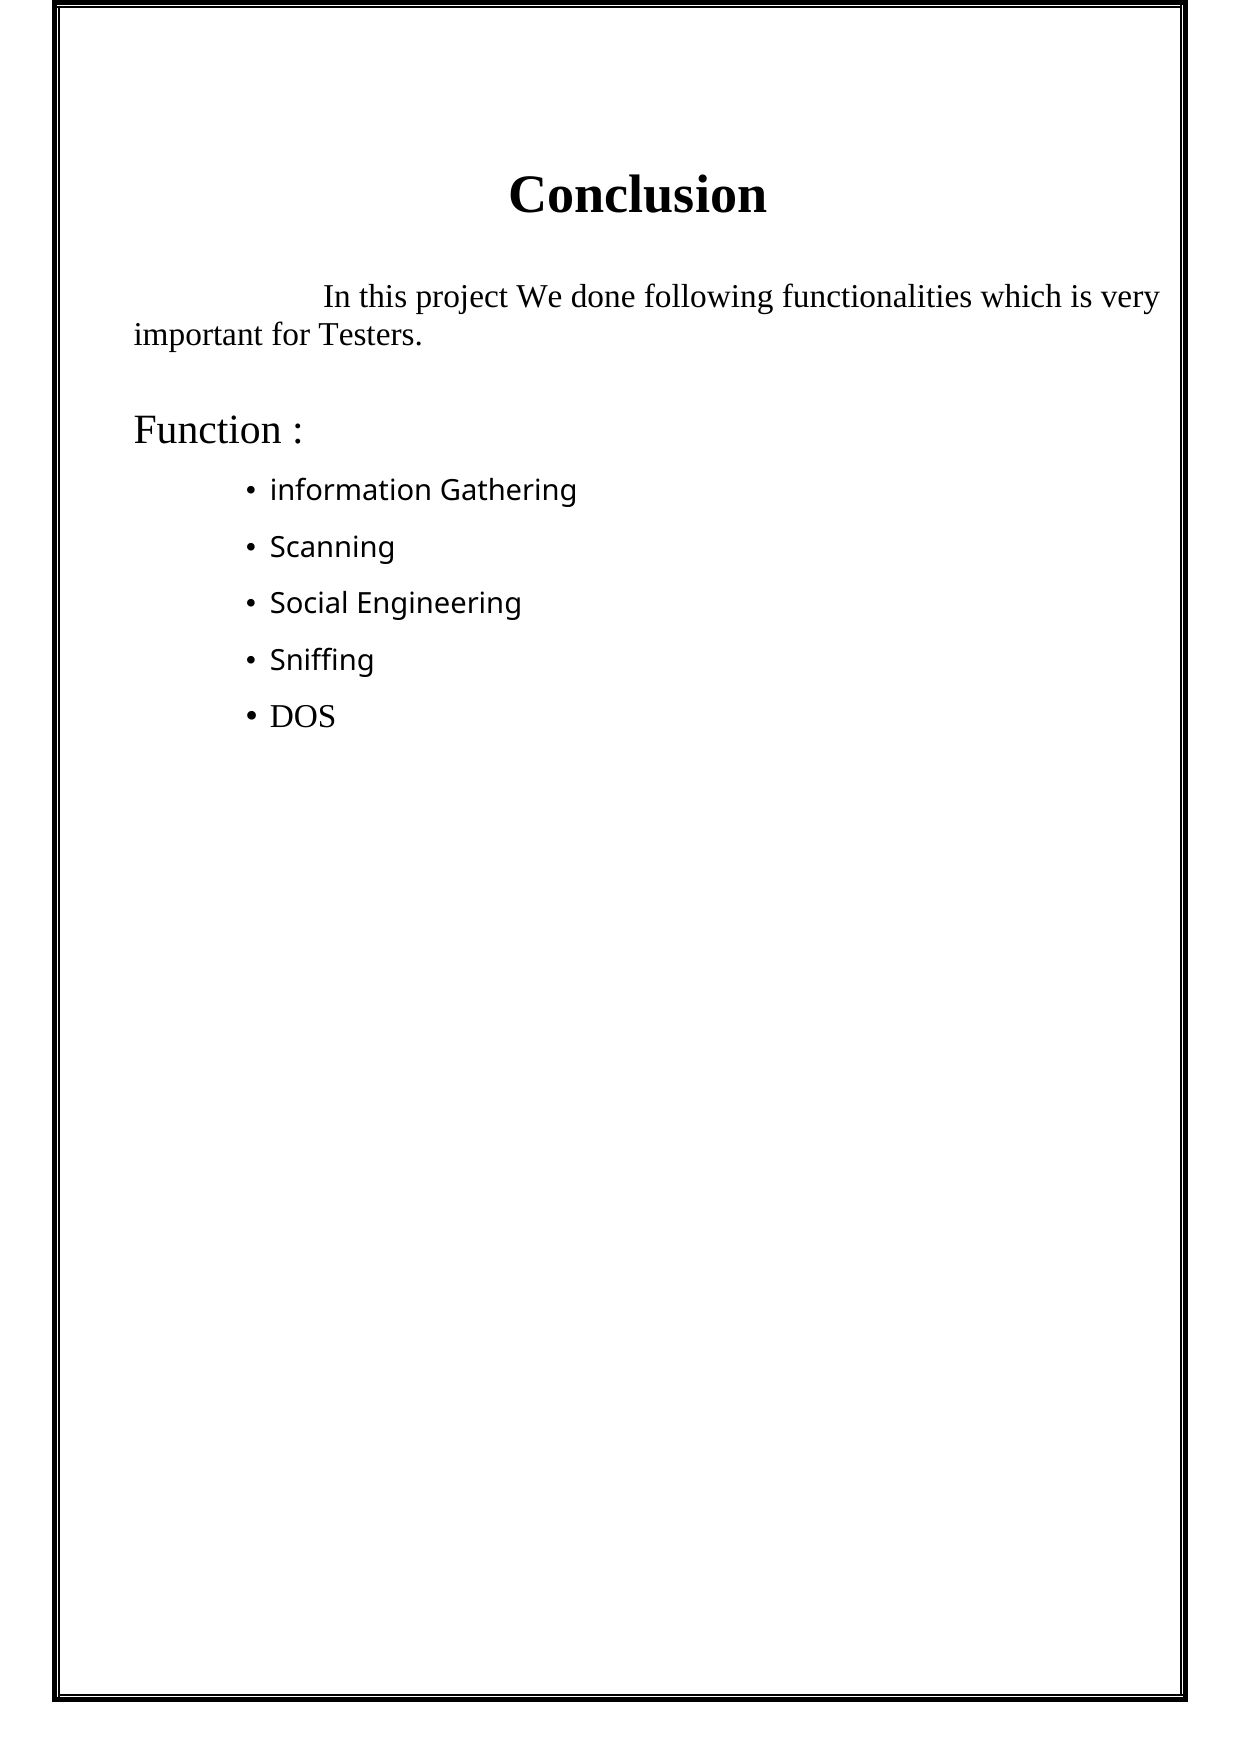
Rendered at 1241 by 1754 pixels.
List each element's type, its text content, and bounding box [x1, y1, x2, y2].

list Sniffing [246, 639, 1176, 679]
list Social Engineering [246, 583, 1176, 622]
list In this project We done following functionalities which is very important for Testers. [133, 276, 1176, 353]
list information Gathering [246, 469, 1176, 509]
list Scanning [246, 526, 1176, 566]
list Function : [133, 405, 1176, 453]
list Conclusion [133, 162, 1176, 224]
list DOS [246, 696, 1176, 734]
